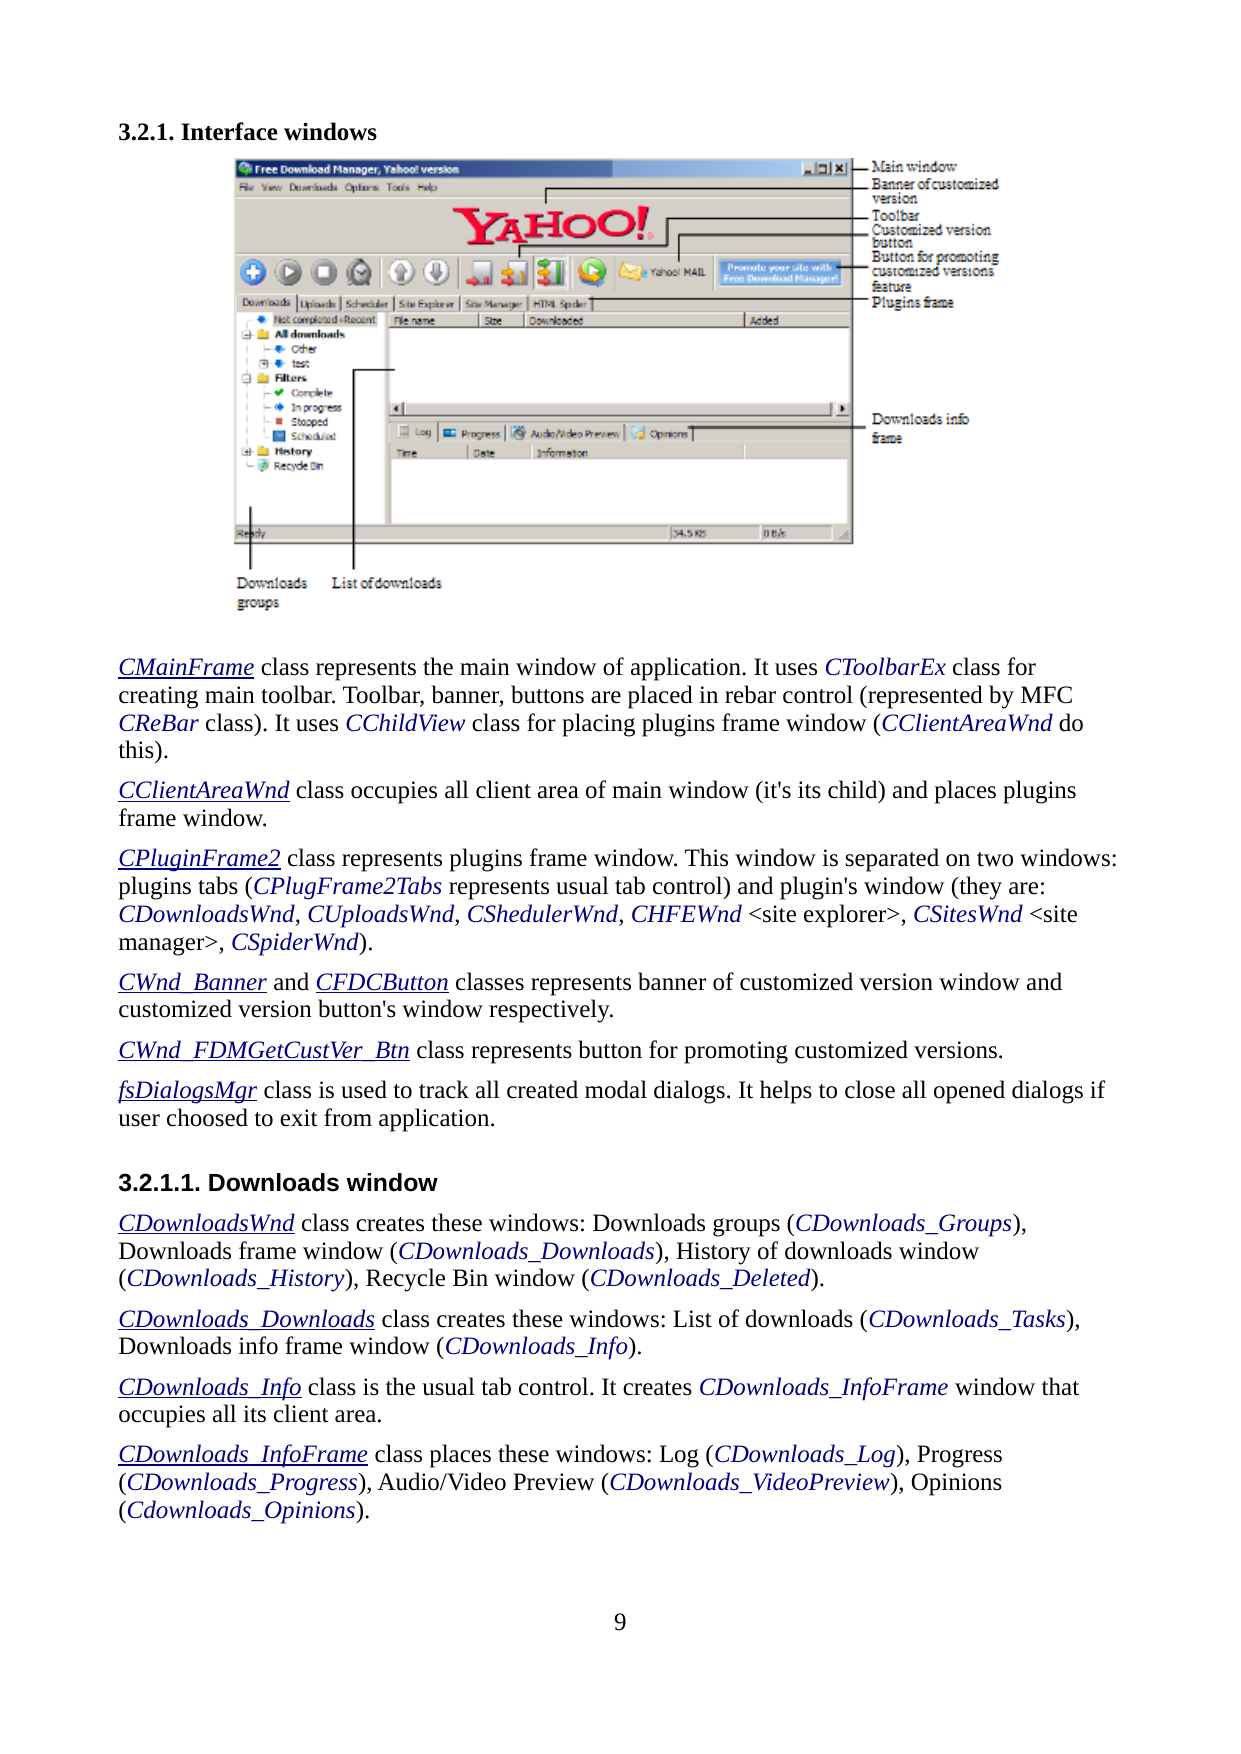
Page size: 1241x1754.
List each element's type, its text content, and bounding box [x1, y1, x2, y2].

text CWnd_Banner and CFDCButton classes represents banner of customized version window and customized version button's window respectively. [118, 968, 1122, 1023]
text CDownloads_Info class is the usual tab control. It creates CDownloads_InfoFrame window that occupies all its client area. [118, 1373, 1122, 1428]
subtitle 3.2.1.1. Downloads window [118, 1169, 1122, 1197]
subtitle 3.2.1. Interface windows [118, 118, 1122, 146]
text CDownloads_InfoFrame class places these windows: Log (CDownloads_Log), Progress (CDownloads_Progress), Audio/Video Preview (CDownloads_VideoPreview), Opinions (Cdownloads_Opinions). [118, 1441, 1122, 1524]
text CMainFrame class represents the main window of application. It uses CToolbarEx class for creating main toolbar. Toolbar, banner, buttons are placed in rebar control (represented by MFC CReBar class). It uses CChildView class for placing plugins frame window (CClientAreaWnd do this). [118, 653, 1122, 764]
text CDownloadsWnd class creates these windows: Downloads groups (CDownloads_Groups), Downloads frame window (CDownloads_Downloads), History of downloads window (CDownloads_History), Recycle Bin window (CDownloads_Deleted). [118, 1209, 1122, 1292]
text CWnd_FDMGetCustVer_Btn class represents button for promoting customized versions. [118, 1036, 1122, 1063]
text CClientAreaWnd class occupies all client area of main window (it's its child) and places plugins frame window. [118, 777, 1122, 832]
text CPluginFrame2 class represents plugins frame window. This window is separated on two windows: plugins tabs (CPlugFrame2Tabs represents usual tab control) and plugin's window (they are: CDownloadsWnd, CUploadsWnd, CShedulerWnd, CHFEWnd <site explorer>, CSitesWnd <site manager>, CSpiderWnd). [118, 844, 1122, 955]
text CDownloads_Downloads class creates these windows: List of downloads (CDownloads_Tasks), Downloads info frame window (CDownloads_Info). [118, 1305, 1122, 1360]
text fsDialogsMgr class is used to track all created modal dialogs. It helps to close all opened dialogs if user choosed to exit from application. [118, 1076, 1122, 1131]
